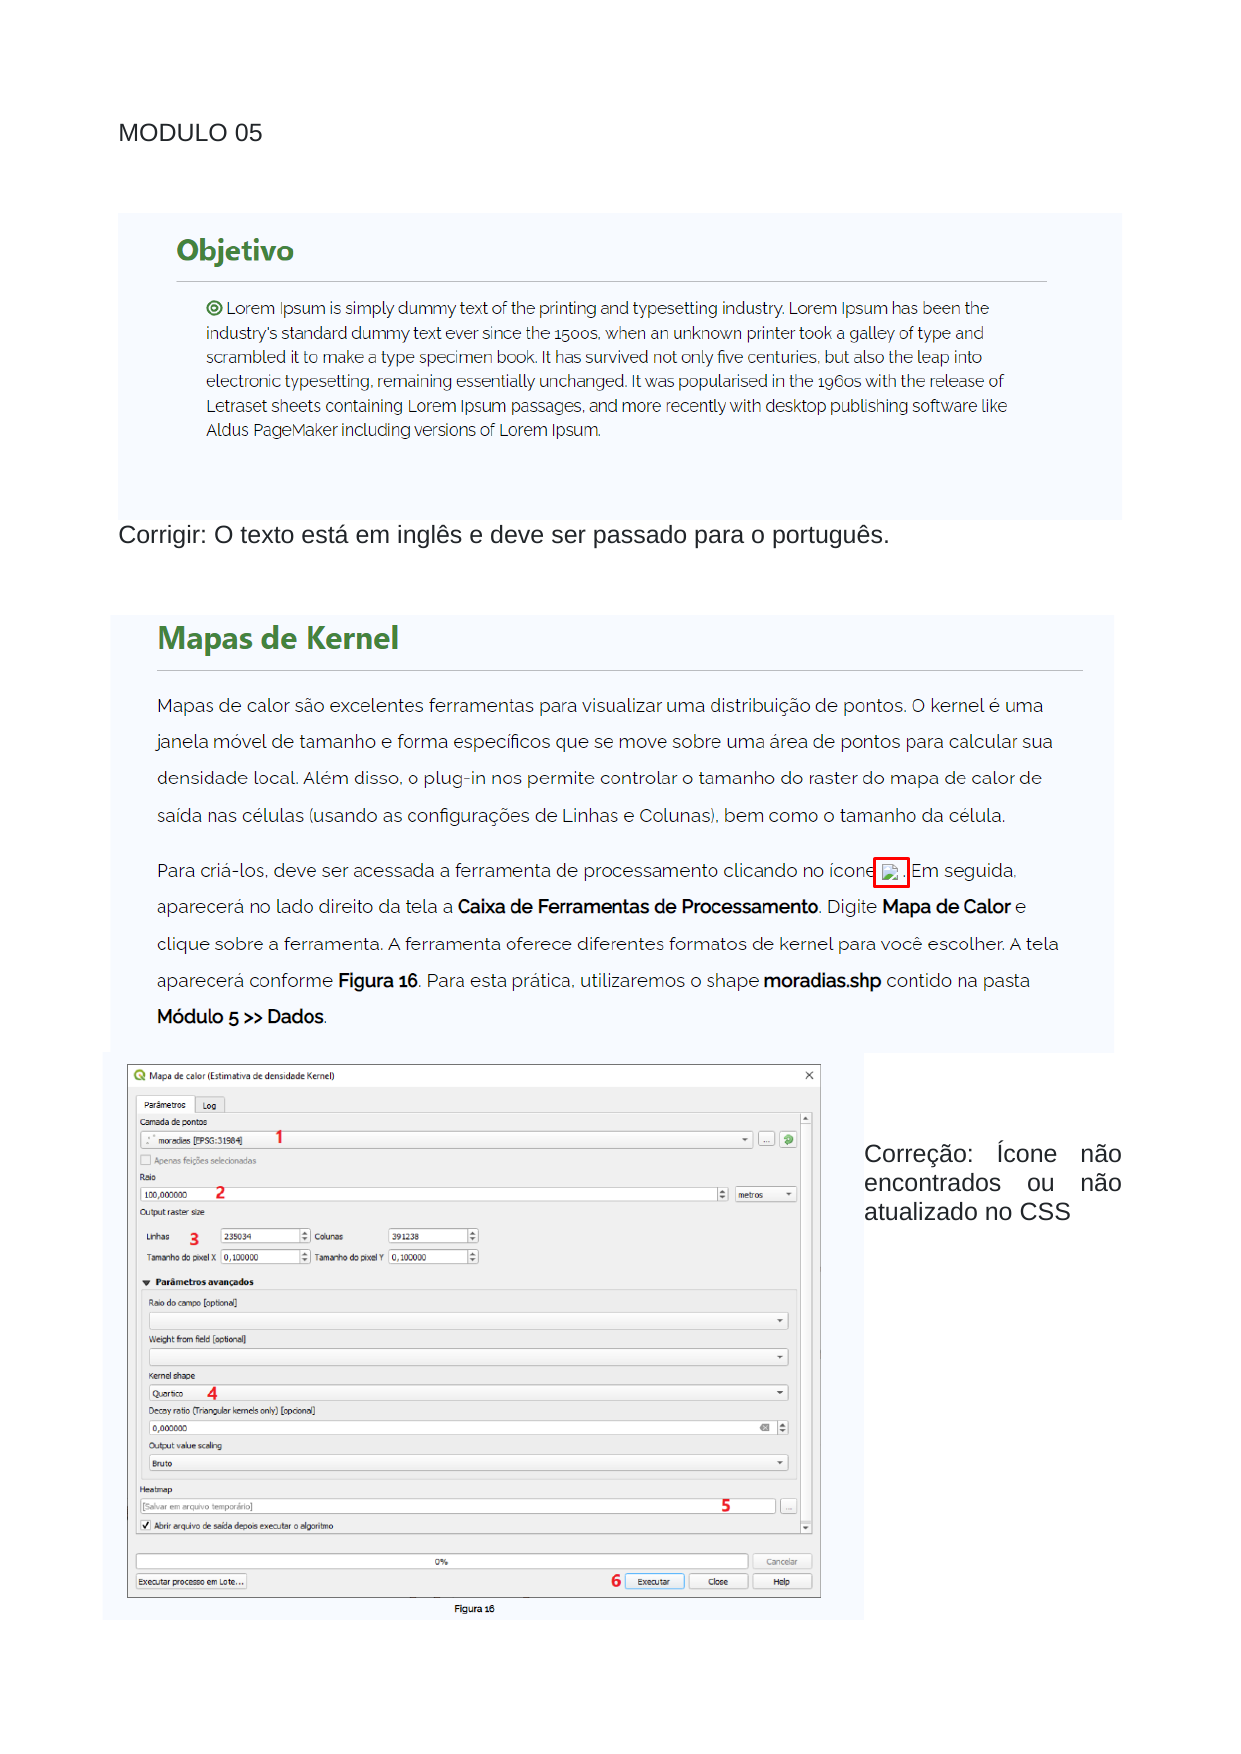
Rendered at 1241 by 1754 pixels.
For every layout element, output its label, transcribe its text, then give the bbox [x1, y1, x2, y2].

picture [102, 615, 1115, 1620]
picture [118, 213, 1123, 520]
text Corrigir: O texto está em inglês e deve ser passado para o português. [118, 520, 1122, 548]
text Correção: Ícone não encontrados ou não atualizado no CSS [864, 1139, 1122, 1225]
text MODULO 05 [118, 118, 1122, 147]
